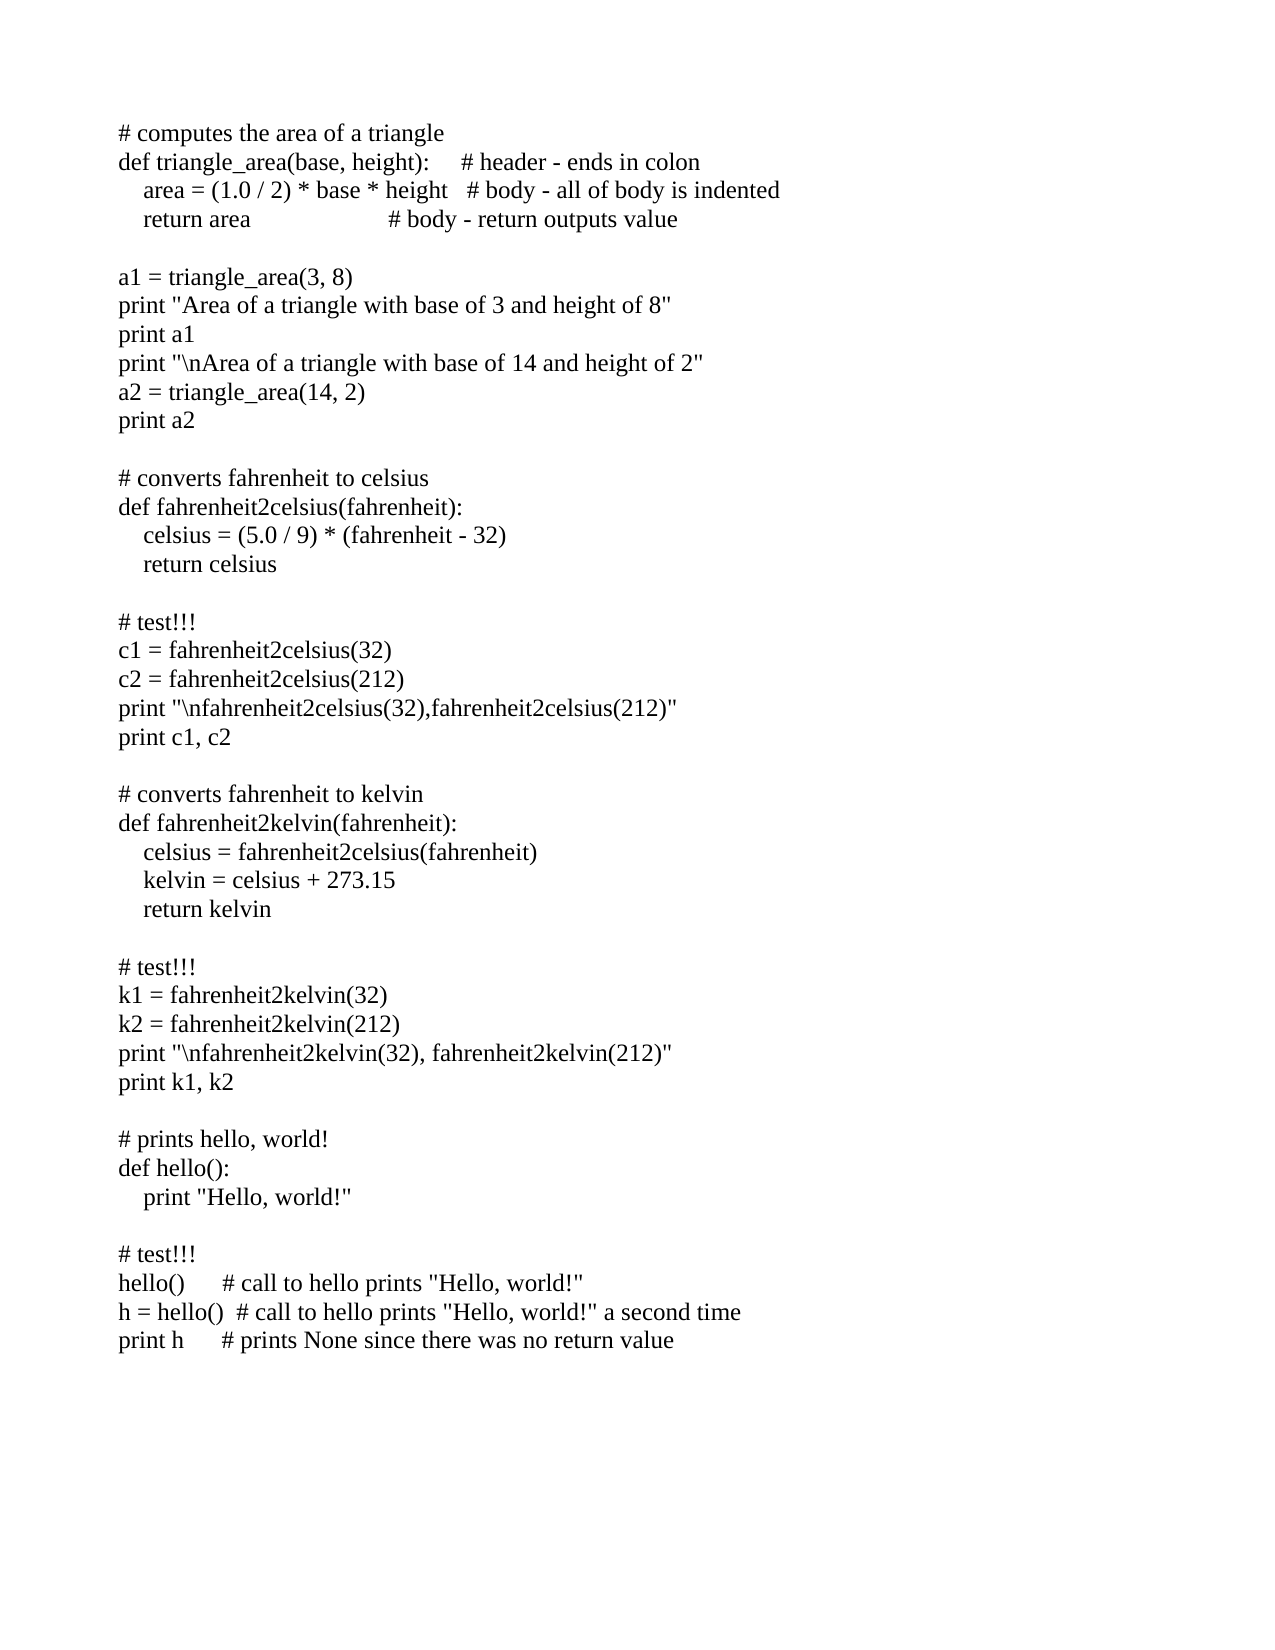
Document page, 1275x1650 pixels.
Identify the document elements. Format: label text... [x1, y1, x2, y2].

text def triangle_area(base, height): # header - ends in colon [118, 147, 1157, 176]
text # prints hello, world! [118, 1124, 1157, 1153]
text kelvin = celsius + 273.15 [118, 866, 1157, 894]
text print h # prints None since there was no return value [118, 1326, 1157, 1354]
text return area # body - return outputs value [118, 204, 1157, 233]
text def fahrenheit2kelvin(fahrenheit): [118, 808, 1157, 837]
text k1 = fahrenheit2kelvin(32) [118, 981, 1157, 1009]
text def hello(): [118, 1153, 1157, 1182]
text k2 = fahrenheit2kelvin(212) [118, 1009, 1157, 1038]
text celsius = (5.0 / 9) * (fahrenheit - 32) [118, 521, 1157, 549]
text print "\nfahrenheit2kelvin(32), fahrenheit2kelvin(212)" [118, 1038, 1157, 1067]
text print "\nArea of a triangle with base of 14 and height of 2" [118, 348, 1157, 377]
text celsius = fahrenheit2celsius(fahrenheit) [118, 837, 1157, 866]
text def fahrenheit2celsius(fahrenheit): [118, 492, 1157, 521]
text print k1, k2 [118, 1067, 1157, 1096]
text return kelvin [118, 894, 1157, 923]
text # test!!! [118, 952, 1157, 981]
text # converts fahrenheit to celsius [118, 463, 1157, 492]
text # computes the area of a triangle [118, 118, 1157, 147]
text hello() # call to hello prints "Hello, world!" [118, 1268, 1157, 1297]
text print a1 [118, 319, 1157, 348]
text print "Area of a triangle with base of 3 and height of 8" [118, 291, 1157, 319]
text print a2 [118, 406, 1157, 434]
text a1 = triangle_area(3, 8) [118, 262, 1157, 291]
text # test!!! [118, 1239, 1157, 1268]
text print "\nfahrenheit2celsius(32),fahrenheit2celsius(212)" [118, 693, 1157, 722]
text c1 = fahrenheit2celsius(32) [118, 636, 1157, 664]
text area = (1.0 / 2) * base * height # body - all of body is indented [118, 176, 1157, 204]
text # test!!! [118, 607, 1157, 636]
text c2 = fahrenheit2celsius(212) [118, 664, 1157, 693]
text h = hello() # call to hello prints "Hello, world!" a second time [118, 1297, 1157, 1326]
text print c1, c2 [118, 722, 1157, 751]
text a2 = triangle_area(14, 2) [118, 377, 1157, 406]
text print "Hello, world!" [118, 1182, 1157, 1211]
text # converts fahrenheit to kelvin [118, 779, 1157, 808]
text return celsius [118, 549, 1157, 578]
